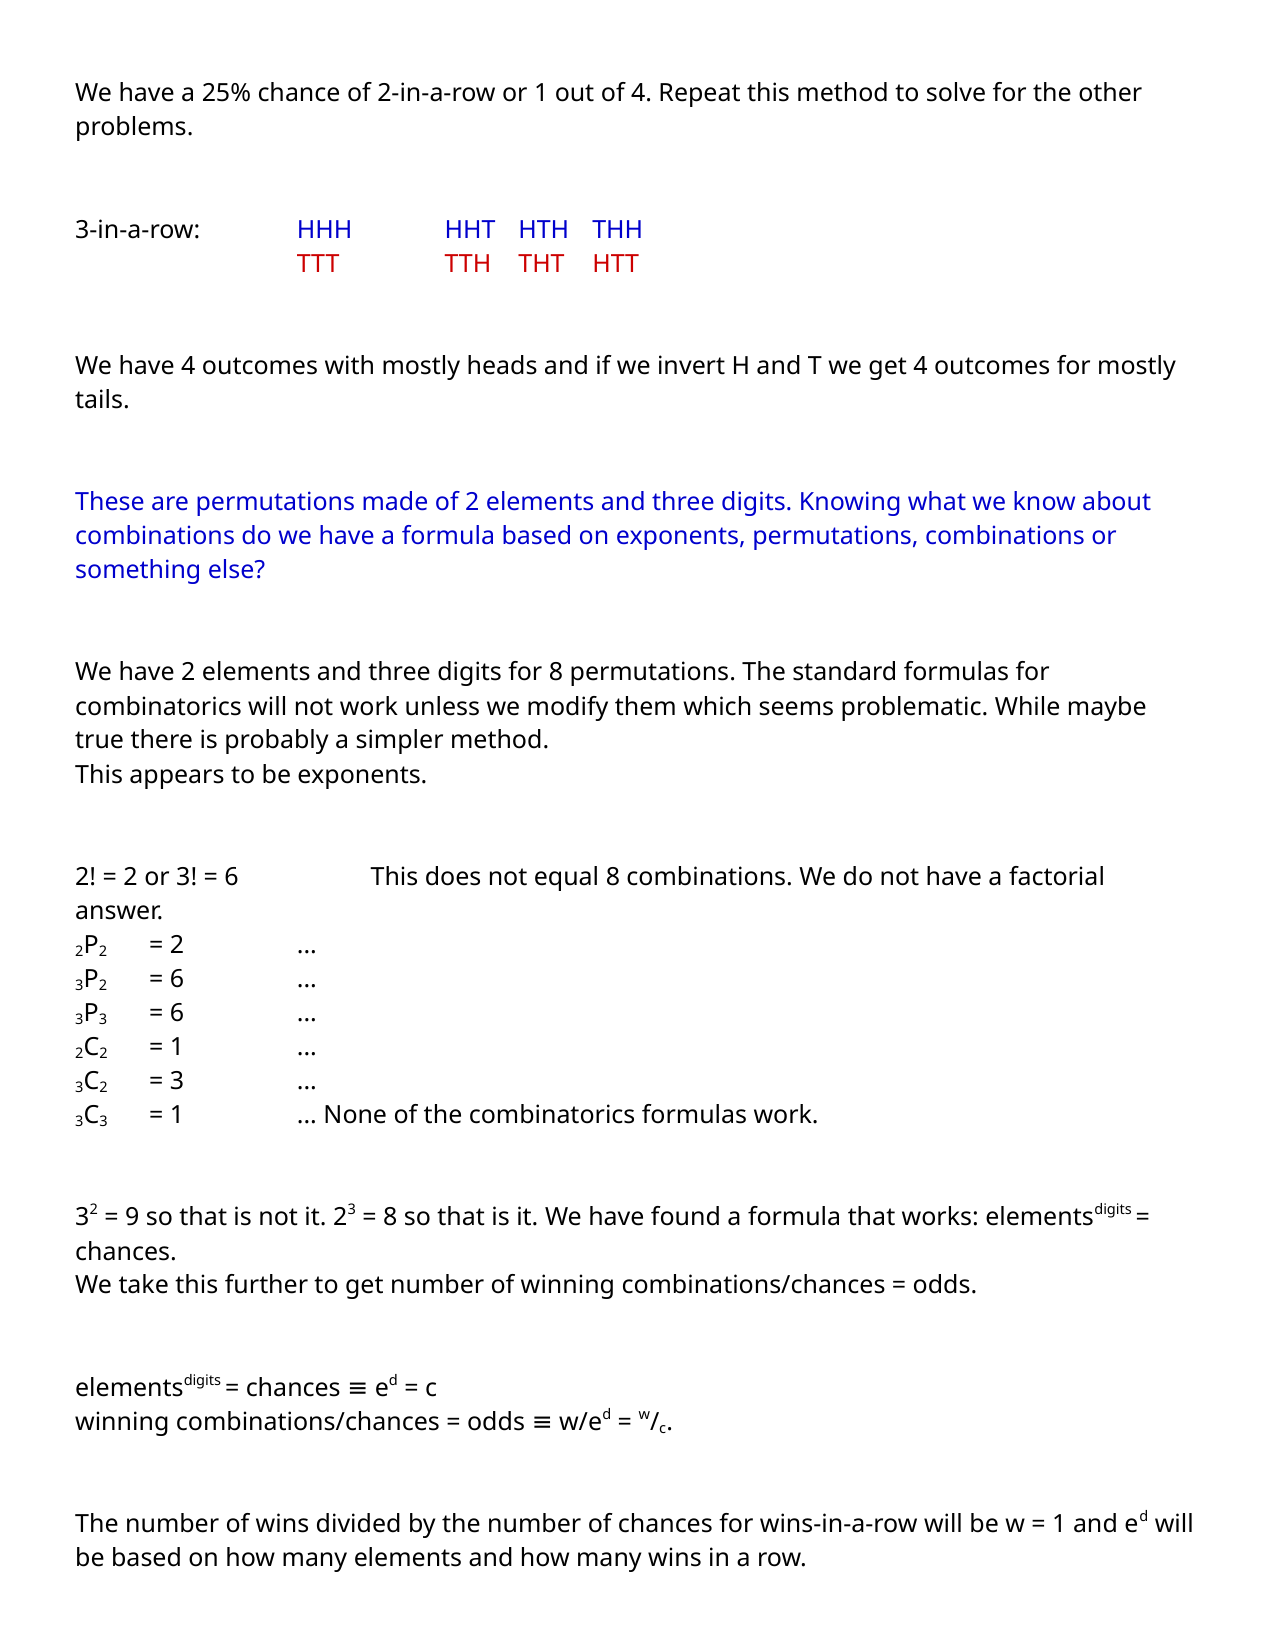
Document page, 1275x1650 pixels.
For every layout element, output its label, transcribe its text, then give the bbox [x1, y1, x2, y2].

text elementsdigits = chances ≡ ed = c [75, 1369, 1200, 1403]
text 2C2 = 1 ... [75, 1029, 1200, 1063]
text We have a 25% chance of 2-in-a-row or 1 out of 4. Repeat this method to solve for the other problems. [75, 75, 1200, 143]
text This appears to be exponents. [75, 756, 1200, 790]
text 3-in-a-row: HHH HHT HTH THH [75, 211, 1200, 245]
text We take this further to get number of winning combinations/chances = odds. [75, 1267, 1200, 1301]
text 32 = 9 so that is not it. 23 = 8 so that is it. We have found a formula that works: elementsdigits = chances. [75, 1199, 1200, 1267]
text 3C2 = 3 ... [75, 1063, 1200, 1097]
text TTT TTH THT HTT [75, 245, 1200, 279]
text We have 4 outcomes with mostly heads and if we invert H and T we get 4 outcomes for mostly tails. [75, 347, 1200, 416]
text The number of wins divided by the number of chances for wins-in-a-row will be w = 1 and ed will be based on how many elements and how many wins in a row. [75, 1506, 1200, 1574]
text We have 2 elements and three digits for 8 permutations. The standard formulas for combinatorics will not work unless we modify them which seems problematic. While maybe true there is probably a simpler method. [75, 654, 1200, 756]
text 3P2 = 6 ... [75, 961, 1200, 995]
text 3P3 = 6 ... [75, 995, 1200, 1029]
text 2! = 2 or 3! = 6 This does not equal 8 combinations. We do not have a factorial answer. [75, 858, 1200, 927]
text 2P2 = 2 ... [75, 927, 1200, 961]
text These are permutations made of 2 elements and three digits. Knowing what we know about combinations do we have a formula based on exponents, permutations, combinations or something else? [75, 484, 1200, 586]
text 3C3 = 1 ... None of the combinatorics formulas work. [75, 1097, 1200, 1131]
text winning combinations/chances = odds ≡ w/ed = w/c. [75, 1403, 1200, 1437]
